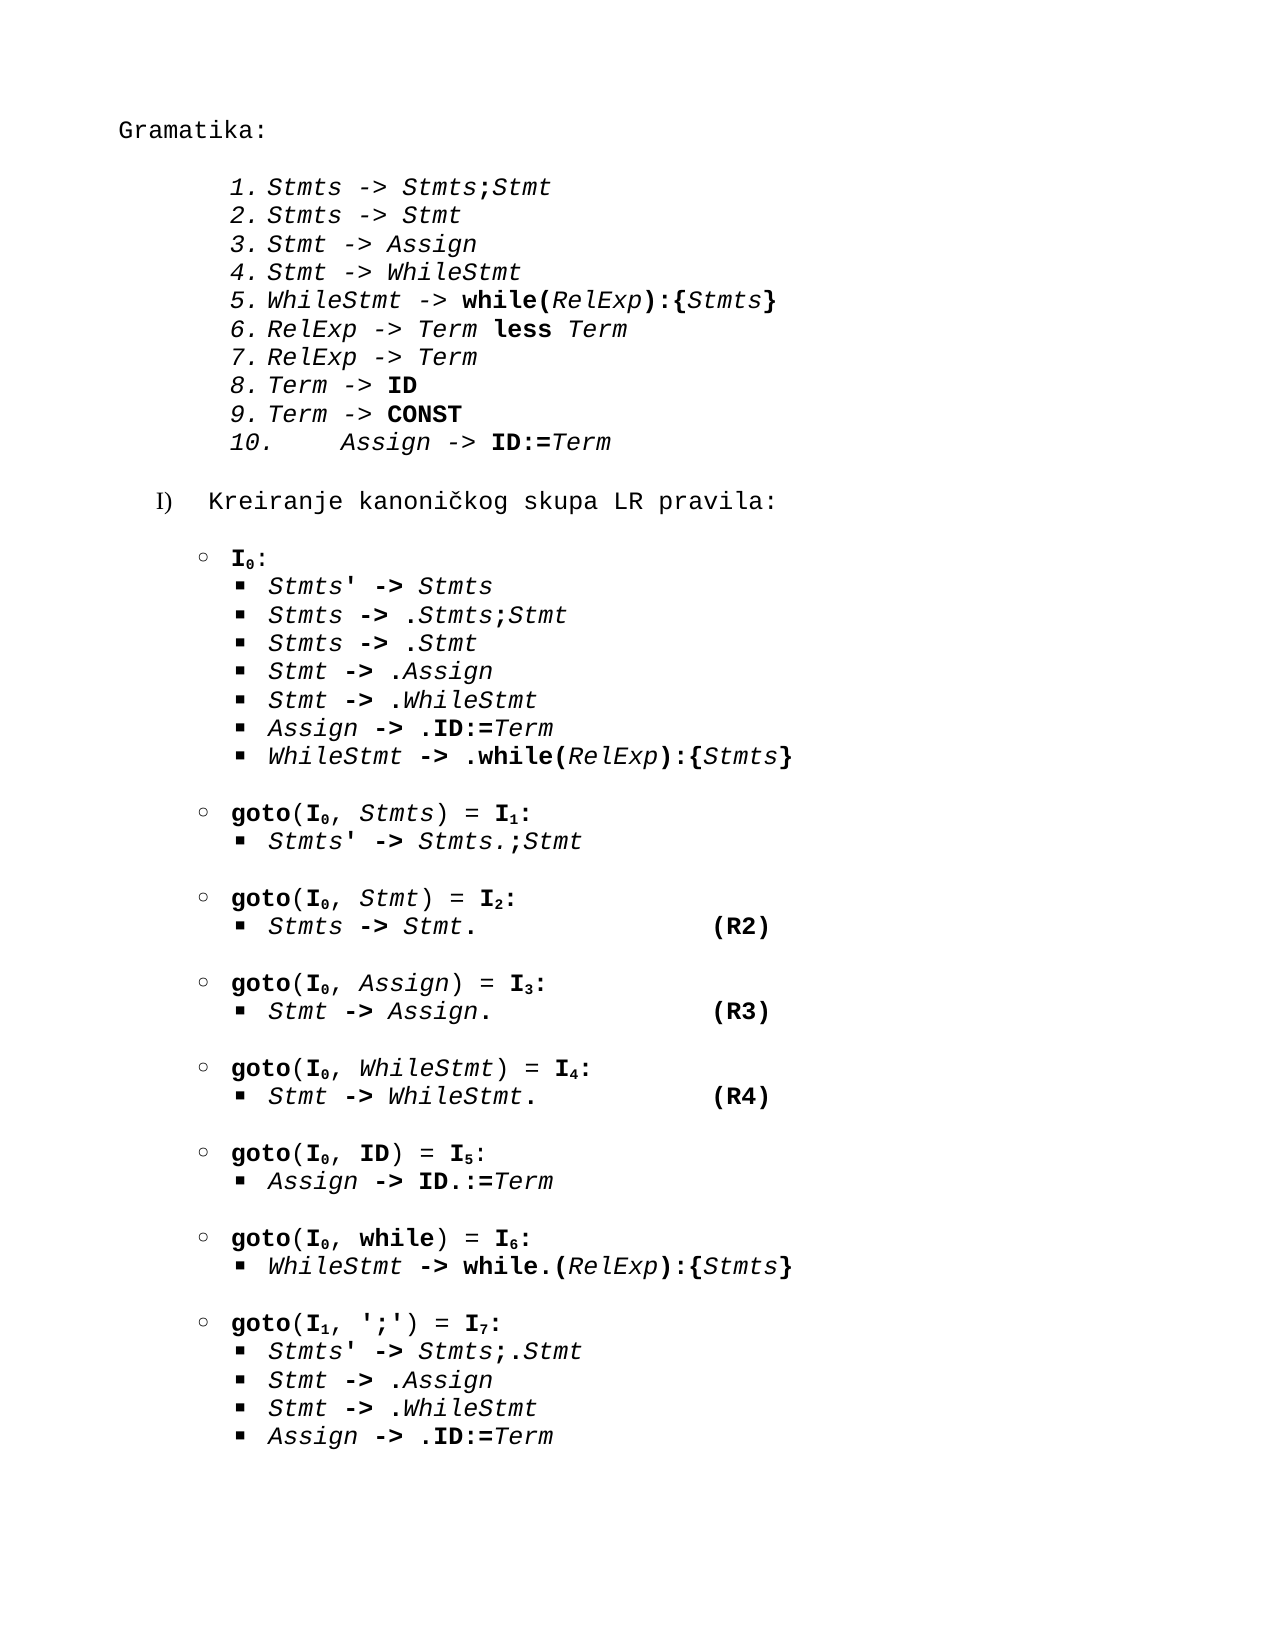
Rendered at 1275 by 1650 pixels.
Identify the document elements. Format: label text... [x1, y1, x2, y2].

list Stmt -> WhileStmt [229, 260, 1157, 288]
list Assign -> ID:=Term [229, 430, 1157, 458]
list WhileStmt -> .while(RelExp):{Stmts} [231, 744, 1157, 801]
list I0: [193, 546, 1157, 574]
list Stmt -> .WhileStmt [231, 687, 1157, 716]
list goto(I0, ID) = I5: [193, 1141, 1157, 1169]
list Assign -> .ID:=Term [231, 1424, 1157, 1452]
list Stmts' -> Stmts [231, 574, 1157, 602]
list Term -> ID [229, 373, 1157, 401]
list goto(I1, ';') = I7: [193, 1311, 1157, 1339]
list RelExp -> Term less Term [229, 316, 1157, 345]
list Stmt -> .Assign [231, 1367, 1157, 1396]
list Stmt -> Assign. (R3) [231, 999, 1157, 1056]
list WhileStmt -> while.(RelExp):{Stmts} [231, 1254, 1157, 1311]
list goto(I0, WhileStmt) = I4: [193, 1056, 1157, 1084]
list goto(I0, Stmts) = I1: [193, 801, 1157, 829]
list goto(I0, Stmt) = I2: [193, 886, 1157, 914]
list Stmt -> WhileStmt. (R4) [231, 1084, 1157, 1141]
list Stmts -> .Stmts;Stmt [231, 602, 1157, 631]
list Kreiranje kanoničkog skupa LR pravila: [156, 486, 1157, 517]
list Term -> CONST [229, 401, 1157, 430]
list Assign -> .ID:=Term [231, 716, 1157, 744]
list Stmt -> .Assign [231, 659, 1157, 687]
text Gramatika: [118, 118, 1157, 146]
list Stmts' -> Stmts.;Stmt [231, 829, 1157, 886]
list RelExp -> Term [229, 345, 1157, 373]
list Stmts -> .Stmt [231, 631, 1157, 659]
list goto(I0, while) = I6: [193, 1226, 1157, 1254]
list goto(I0, Assign) = I3: [193, 971, 1157, 999]
list Stmt -> .WhileStmt [231, 1396, 1157, 1424]
list Stmts' -> Stmts;.Stmt [231, 1339, 1157, 1367]
list Stmts -> Stmt. (R2) [231, 914, 1157, 971]
list Stmts -> Stmts;Stmt [229, 175, 1157, 203]
list Stmts -> Stmt [229, 203, 1157, 231]
list Stmt -> Assign [229, 231, 1157, 260]
list Assign -> ID.:=Term [231, 1169, 1157, 1226]
list WhileStmt -> while(RelExp):{Stmts} [229, 288, 1157, 316]
